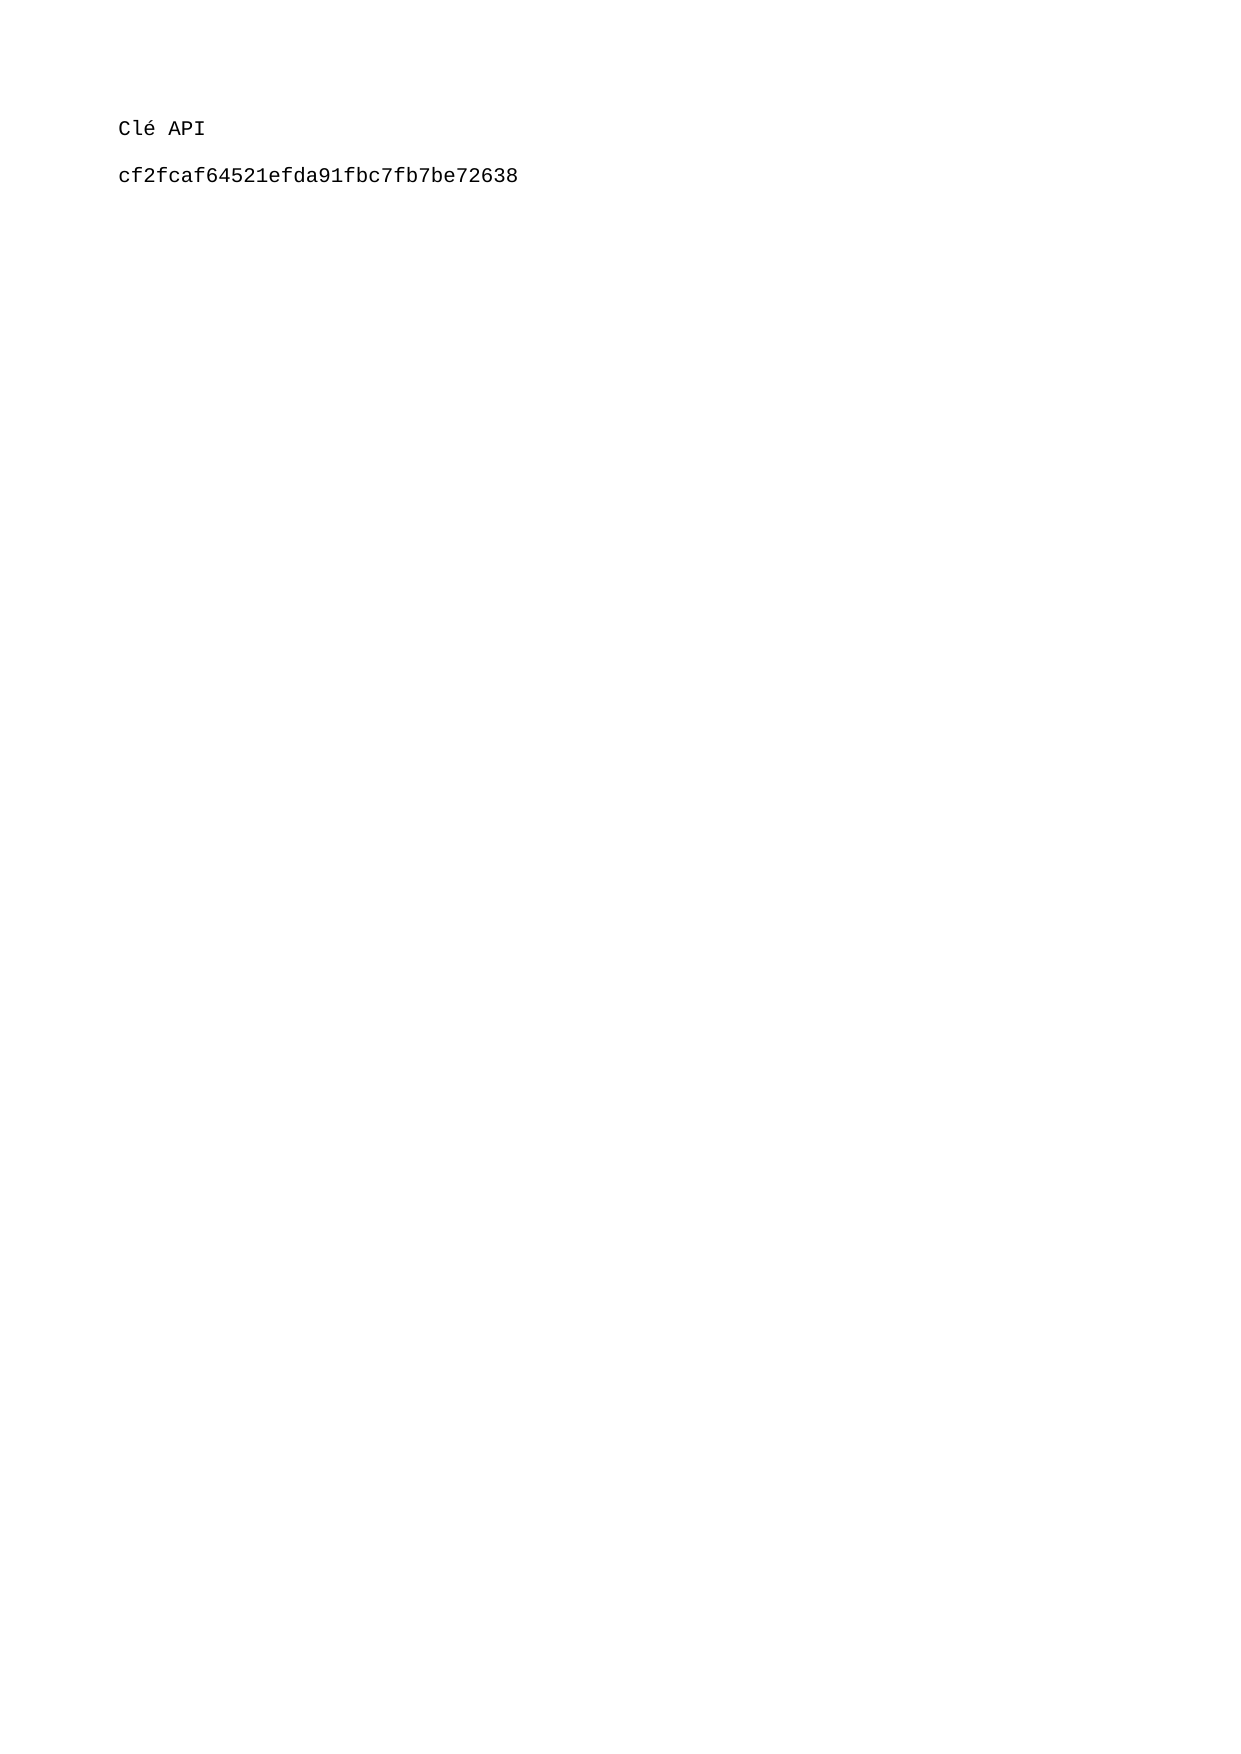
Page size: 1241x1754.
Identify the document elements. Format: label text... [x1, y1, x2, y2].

text cf2fcaf64521efda91fbc7fb7be72638 [118, 165, 1122, 189]
text Clé API [118, 118, 1122, 142]
